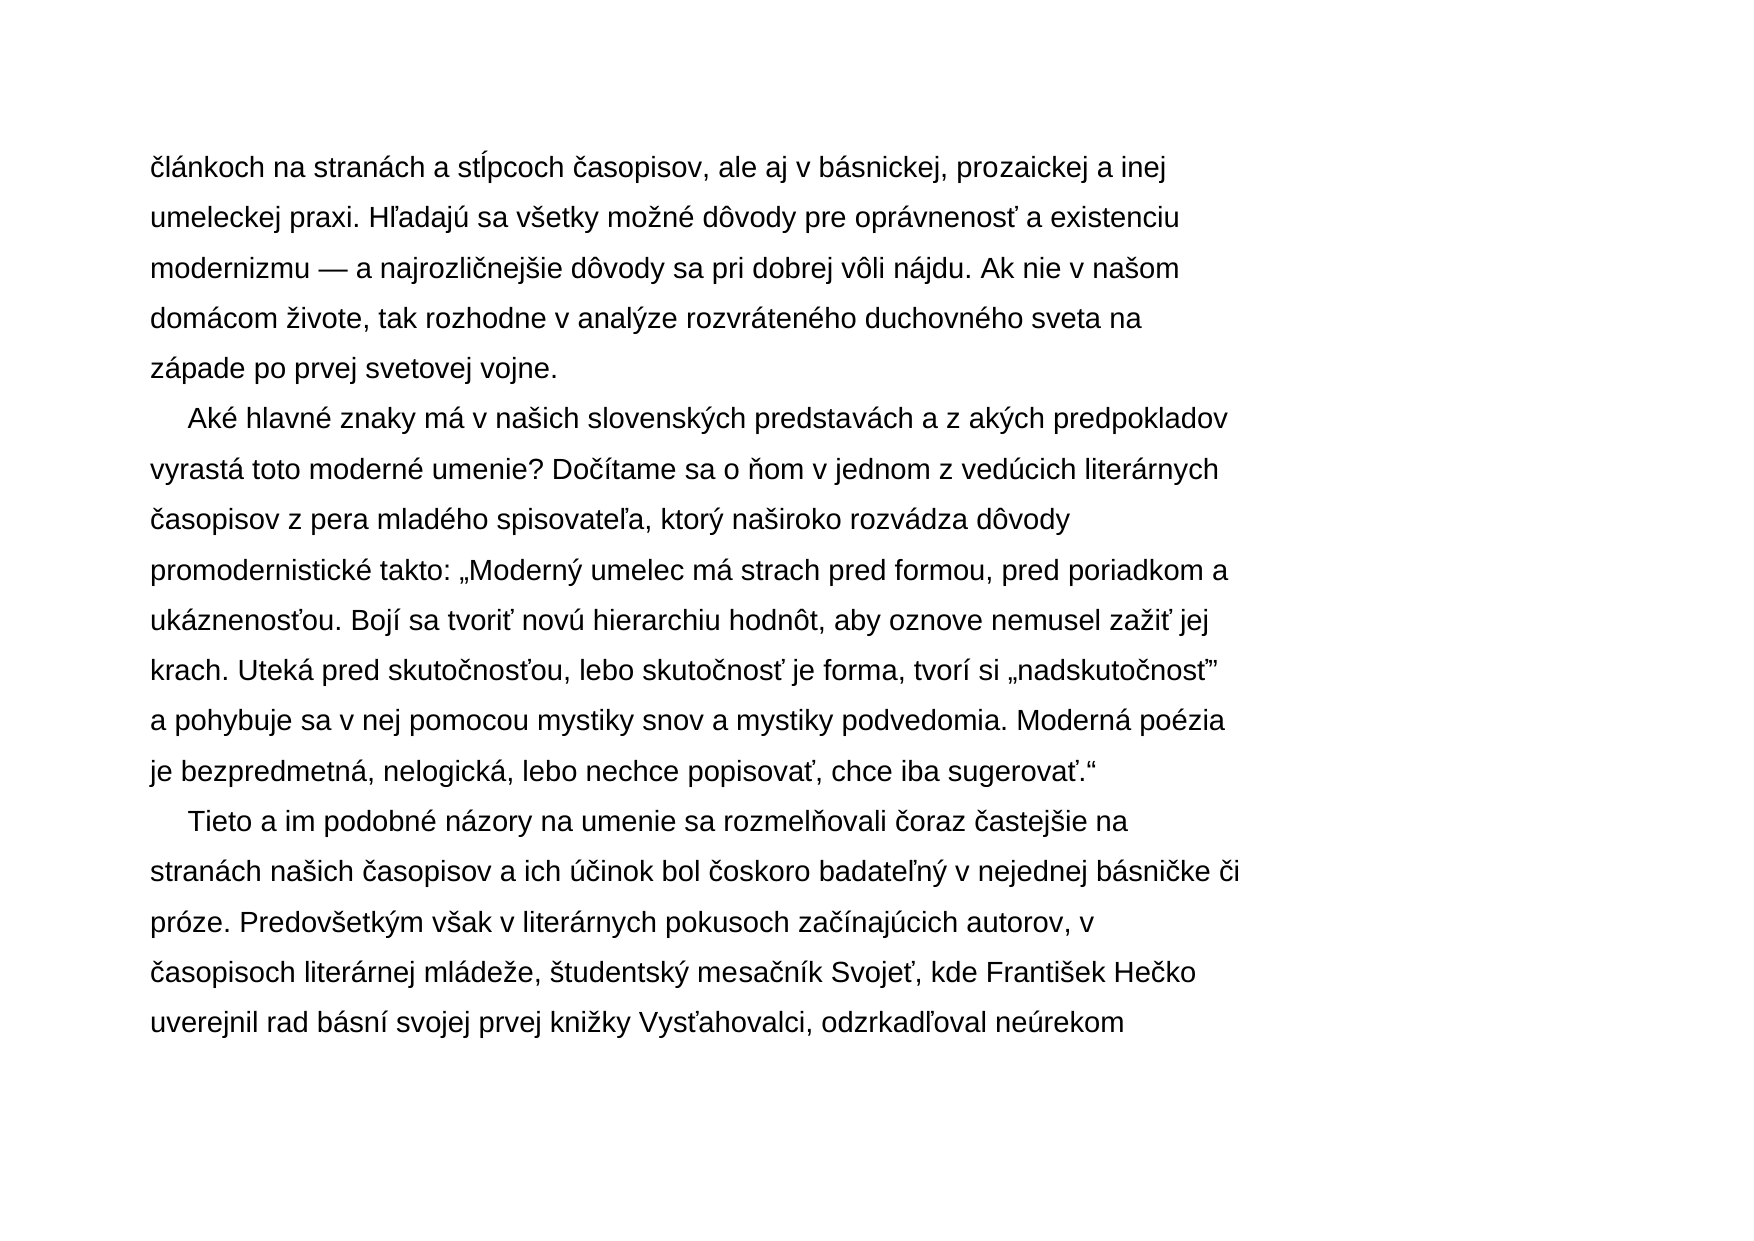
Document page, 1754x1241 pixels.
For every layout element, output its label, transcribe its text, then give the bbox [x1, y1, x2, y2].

text Aké hlavné znaky má v našich slovenských predsta­vách a z akých predpokladov vyrastá toto moderné ume­nie? Dočítame sa o ňom v jednom z vedúcich literárnych časopisov z pera mladého spisovateľa, ktorý naširoko rozvádza dôvody promodernistické takto: „Moderný umelec má strach pred formou, pred poriadkom a ukáznenosťou. Bojí sa tvoriť novú hierarchiu hodnôt, aby oznove nemusel zažiť jej krach. Uteká pred skutočno­sťou, lebo skutočnosť je forma, tvorí si „nadskutočnosť” a pohybuje sa v nej pomocou mystiky snov a mystiky podvedomia. Moderná poézia je bezpredmetná, nelogická, lebo nechce popisovať, chce iba sugerovať.“ [150, 402, 1243, 787]
text Tieto a im podobné názory na umenie sa rozmelňovali čoraz častejšie na stranách našich časopisov a ich účinok bol čoskoro badateľný v nejednej básničke či próze. Pre­dovšetkým však v literárnych pokusoch začínajúcich autorov, v časopisoch literárnej mládeže, študentský me­sačník Svojeť, kde František Hečko uverejnil rad básní svojej prvej knižky Vysťahovalci, odzrkadľoval neúrekom [150, 804, 1243, 1039]
text článkoch na stranách a stĺpcoch časopisov, ale aj v básnickej, pro­zaickej a inej umeleckej praxi. Hľadajú sa všetky možné dôvody pre oprávnenosť a existenciu modernizmu — a najrozličnejšie dôvody sa pri dobrej vôli nájdu. Ak nie v našom domácom živote, tak rozhodne v analýze rozvrá­teného duchovného sveta na západe po prvej svetovej vojne. [150, 150, 1243, 385]
